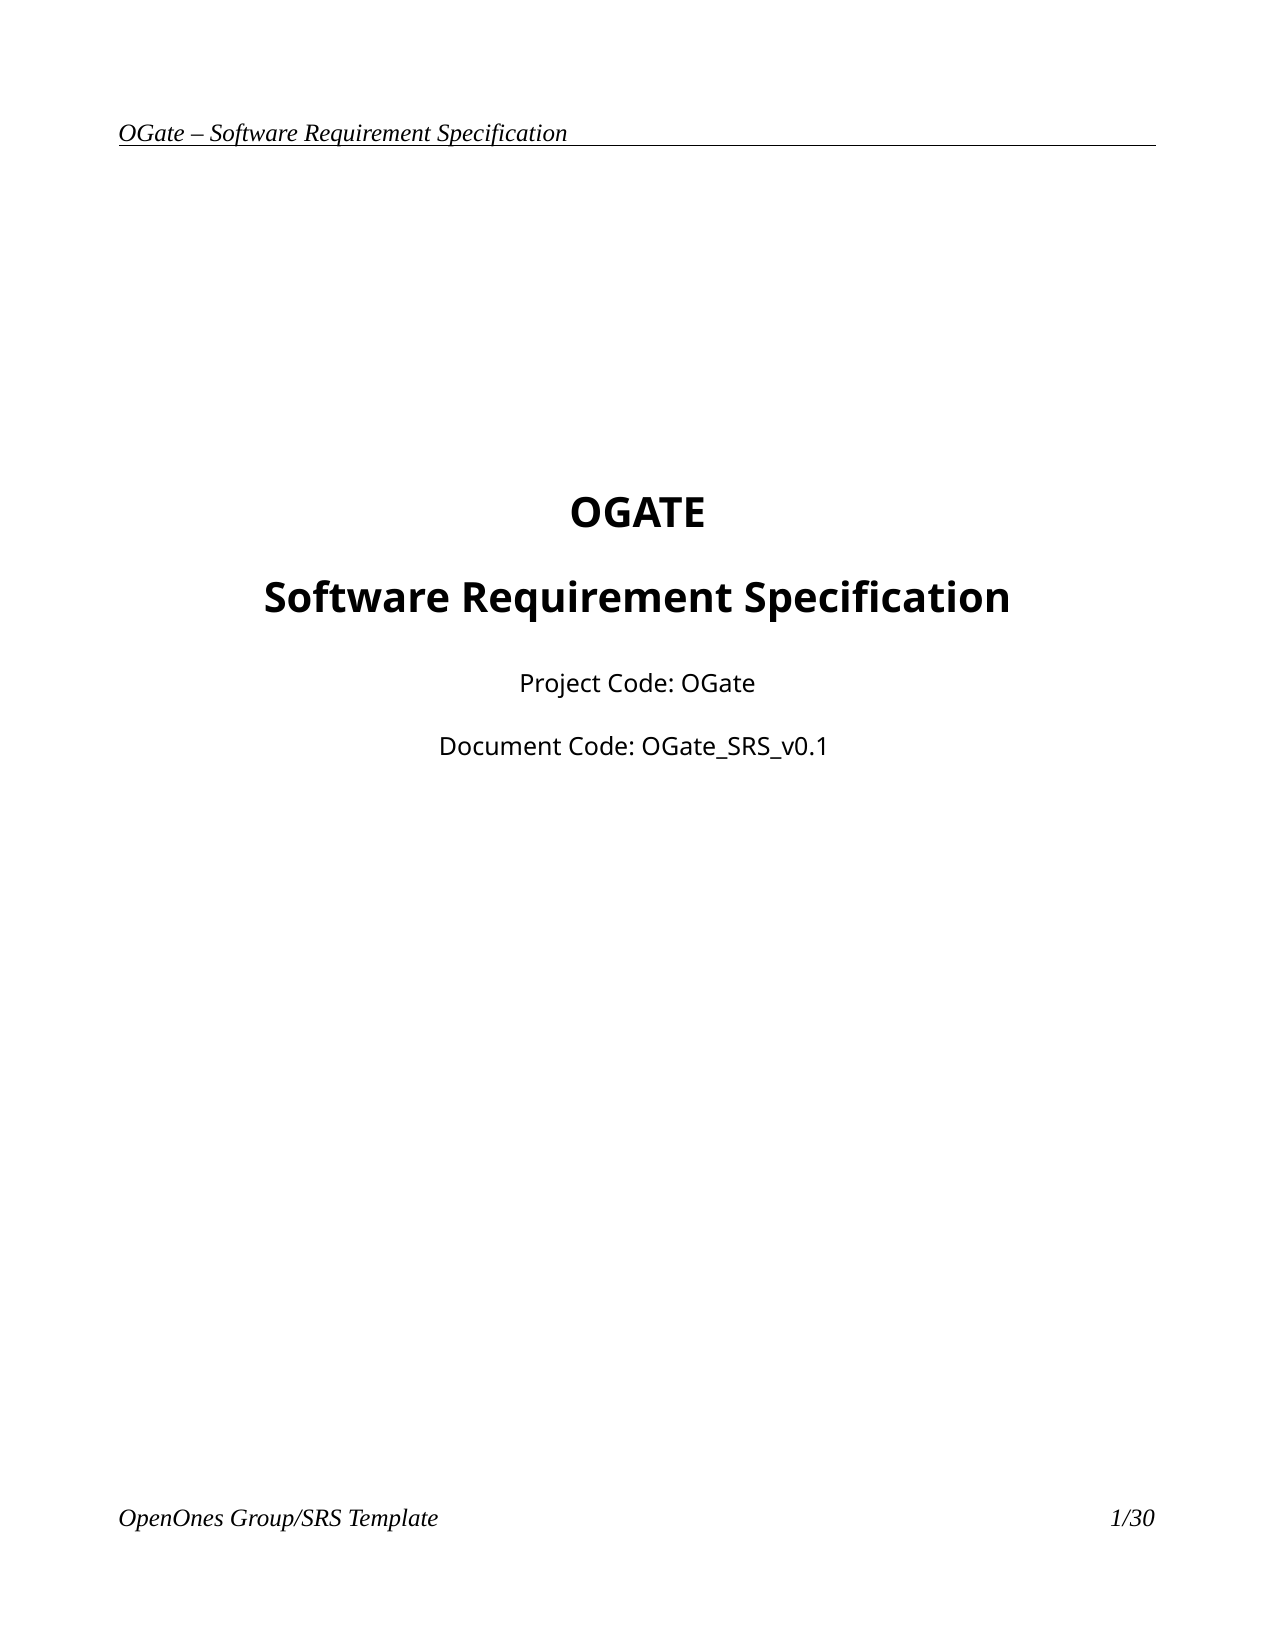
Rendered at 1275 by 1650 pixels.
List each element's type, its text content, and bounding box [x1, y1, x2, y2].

text OGATE [118, 483, 1157, 539]
text Software Requirement Specification [118, 568, 1157, 624]
text Project Code: OGate [118, 665, 1157, 699]
text Document Code: OGate_SRS_v0.1 [118, 729, 1157, 763]
